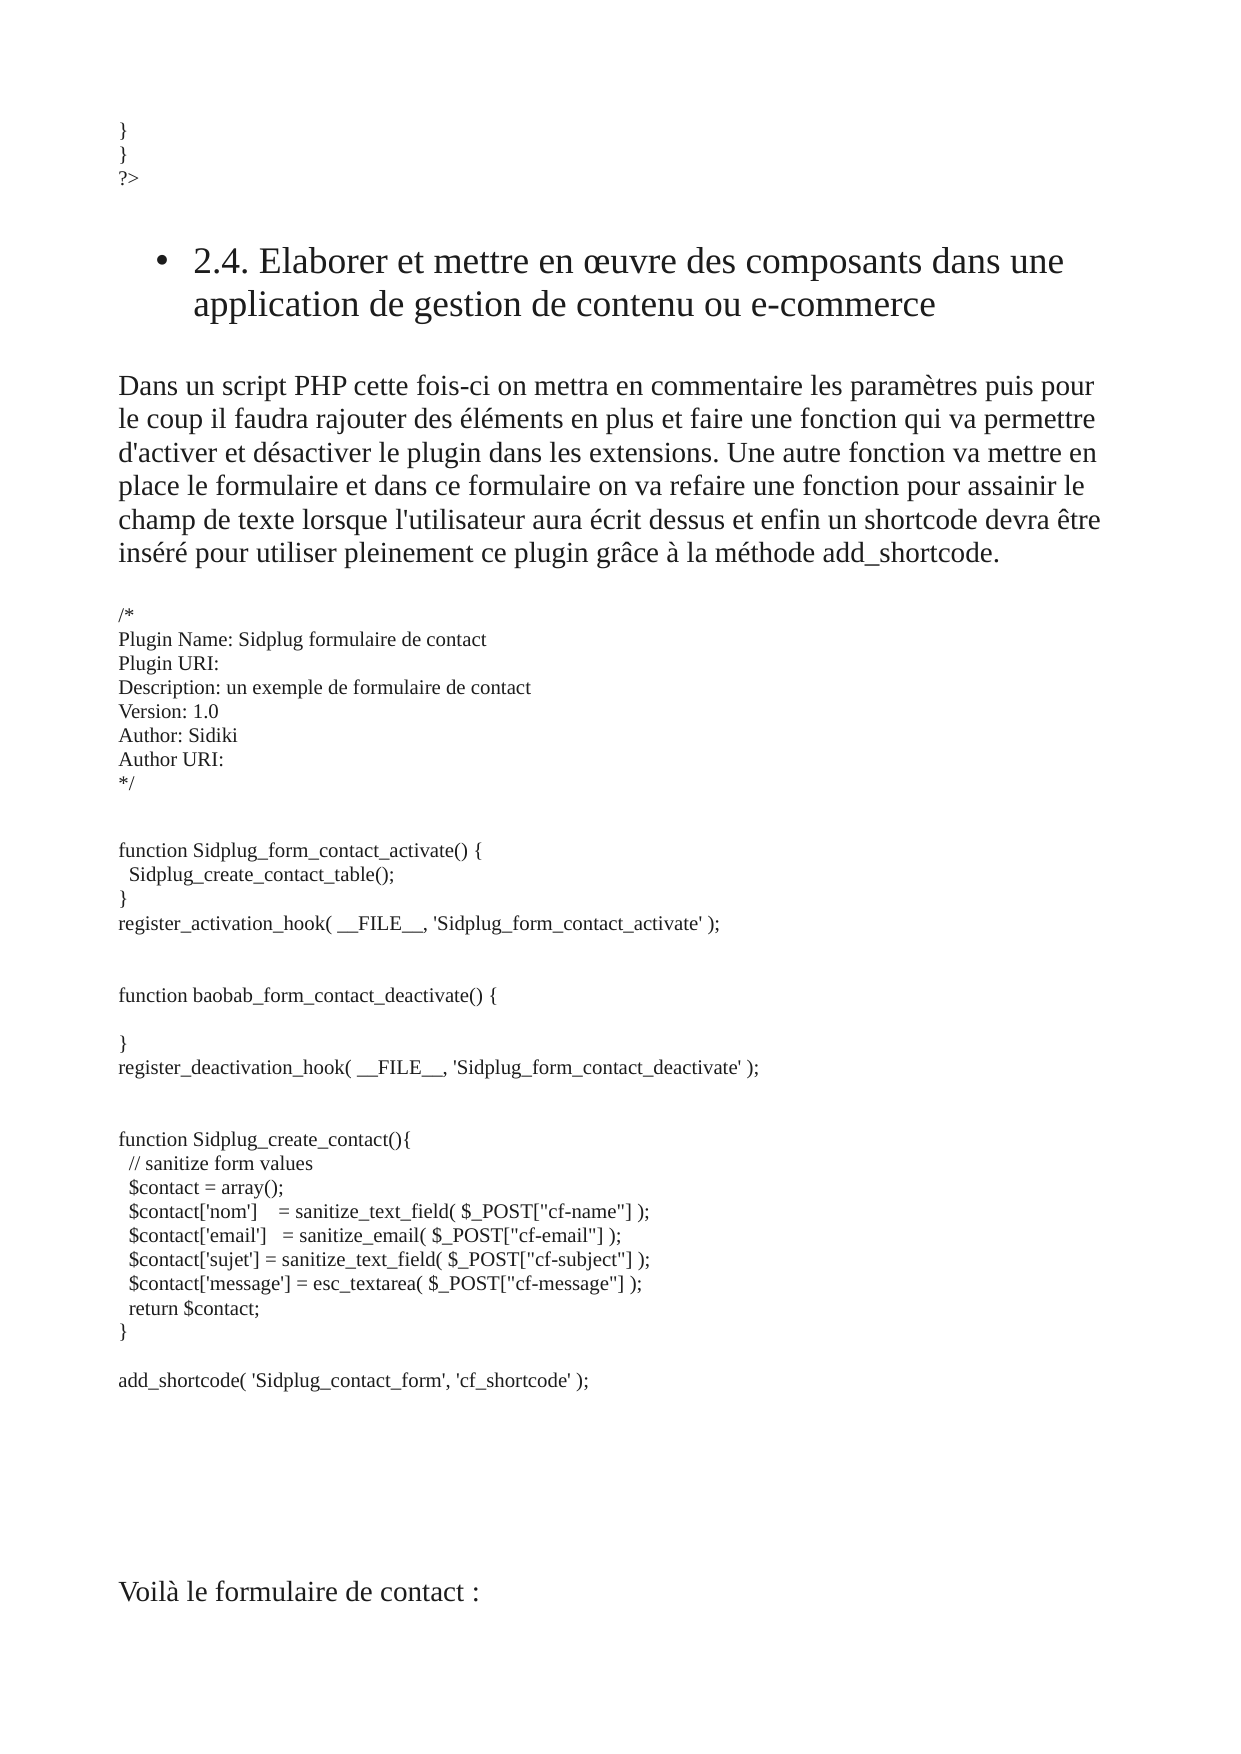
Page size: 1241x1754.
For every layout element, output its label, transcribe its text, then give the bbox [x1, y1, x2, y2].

text $contact = array(); [118, 1175, 1122, 1199]
text Author: Sidiki [118, 723, 1122, 747]
text Version: 1.0 [118, 699, 1122, 723]
text $contact['sujet'] = sanitize_text_field( $_POST["cf-subject"] ); [118, 1247, 1122, 1271]
text $contact['email'] = sanitize_email( $_POST["cf-email"] ); [118, 1223, 1122, 1247]
text function baobab_form_contact_deactivate() { [118, 983, 1122, 1007]
text register_deactivation_hook( __FILE__, 'Sidplug_form_contact_deactivate' ); [118, 1055, 1122, 1079]
text add_shortcode( 'Sidplug_contact_form', 'cf_shortcode' ); [118, 1368, 1122, 1392]
text Dans un script PHP cette fois-ci on mettra en commentaire les paramètres puis pour le coup il faudra rajouter des éléments en plus et faire une fonction qui va permettre d'activer et désactiver le plugin dans les extensions. Une autre fonction va mettre en place le formulaire et dans ce formulaire on va refaire une fonction pour assainir le champ de texte lorsque l'utilisateur aura écrit dessus et enfin un shortcode devra être inséré pour utiliser pleinement ce plugin grâce à la méthode add_shortcode. [118, 368, 1122, 569]
text } [118, 1031, 1122, 1055]
text // sanitize form values [118, 1151, 1122, 1175]
text Plugin Name: Sidplug formulaire de contact [118, 627, 1122, 651]
text /* [118, 603, 1122, 627]
text Plugin URI: [118, 651, 1122, 675]
text register_activation_hook( __FILE__, 'Sidplug_form_contact_activate' ); [118, 910, 1122, 934]
text ?> [118, 166, 1122, 190]
text } [118, 1319, 1122, 1343]
text function Sidplug_form_contact_activate() { [118, 838, 1122, 862]
text Voilà le formulaire de contact : [118, 1574, 1122, 1607]
text Description: un exemple de formulaire de contact [118, 675, 1122, 699]
text } [118, 886, 1122, 910]
text } [118, 118, 1122, 142]
list 2.4. Elaborer et mettre en œuvre des composants dans une application de gestion de contenu ou e-commerce [156, 238, 1122, 325]
text return $contact; [118, 1295, 1122, 1319]
text } [118, 142, 1122, 166]
text $contact['nom'] = sanitize_text_field( $_POST["cf-name"] ); [118, 1199, 1122, 1223]
text $contact['message'] = esc_textarea( $_POST["cf-message"] ); [118, 1271, 1122, 1295]
text Author URI: [118, 747, 1122, 771]
text Sidplug_create_contact_table(); [118, 862, 1122, 886]
text */ [118, 771, 1122, 795]
text function Sidplug_create_contact(){ [118, 1127, 1122, 1151]
